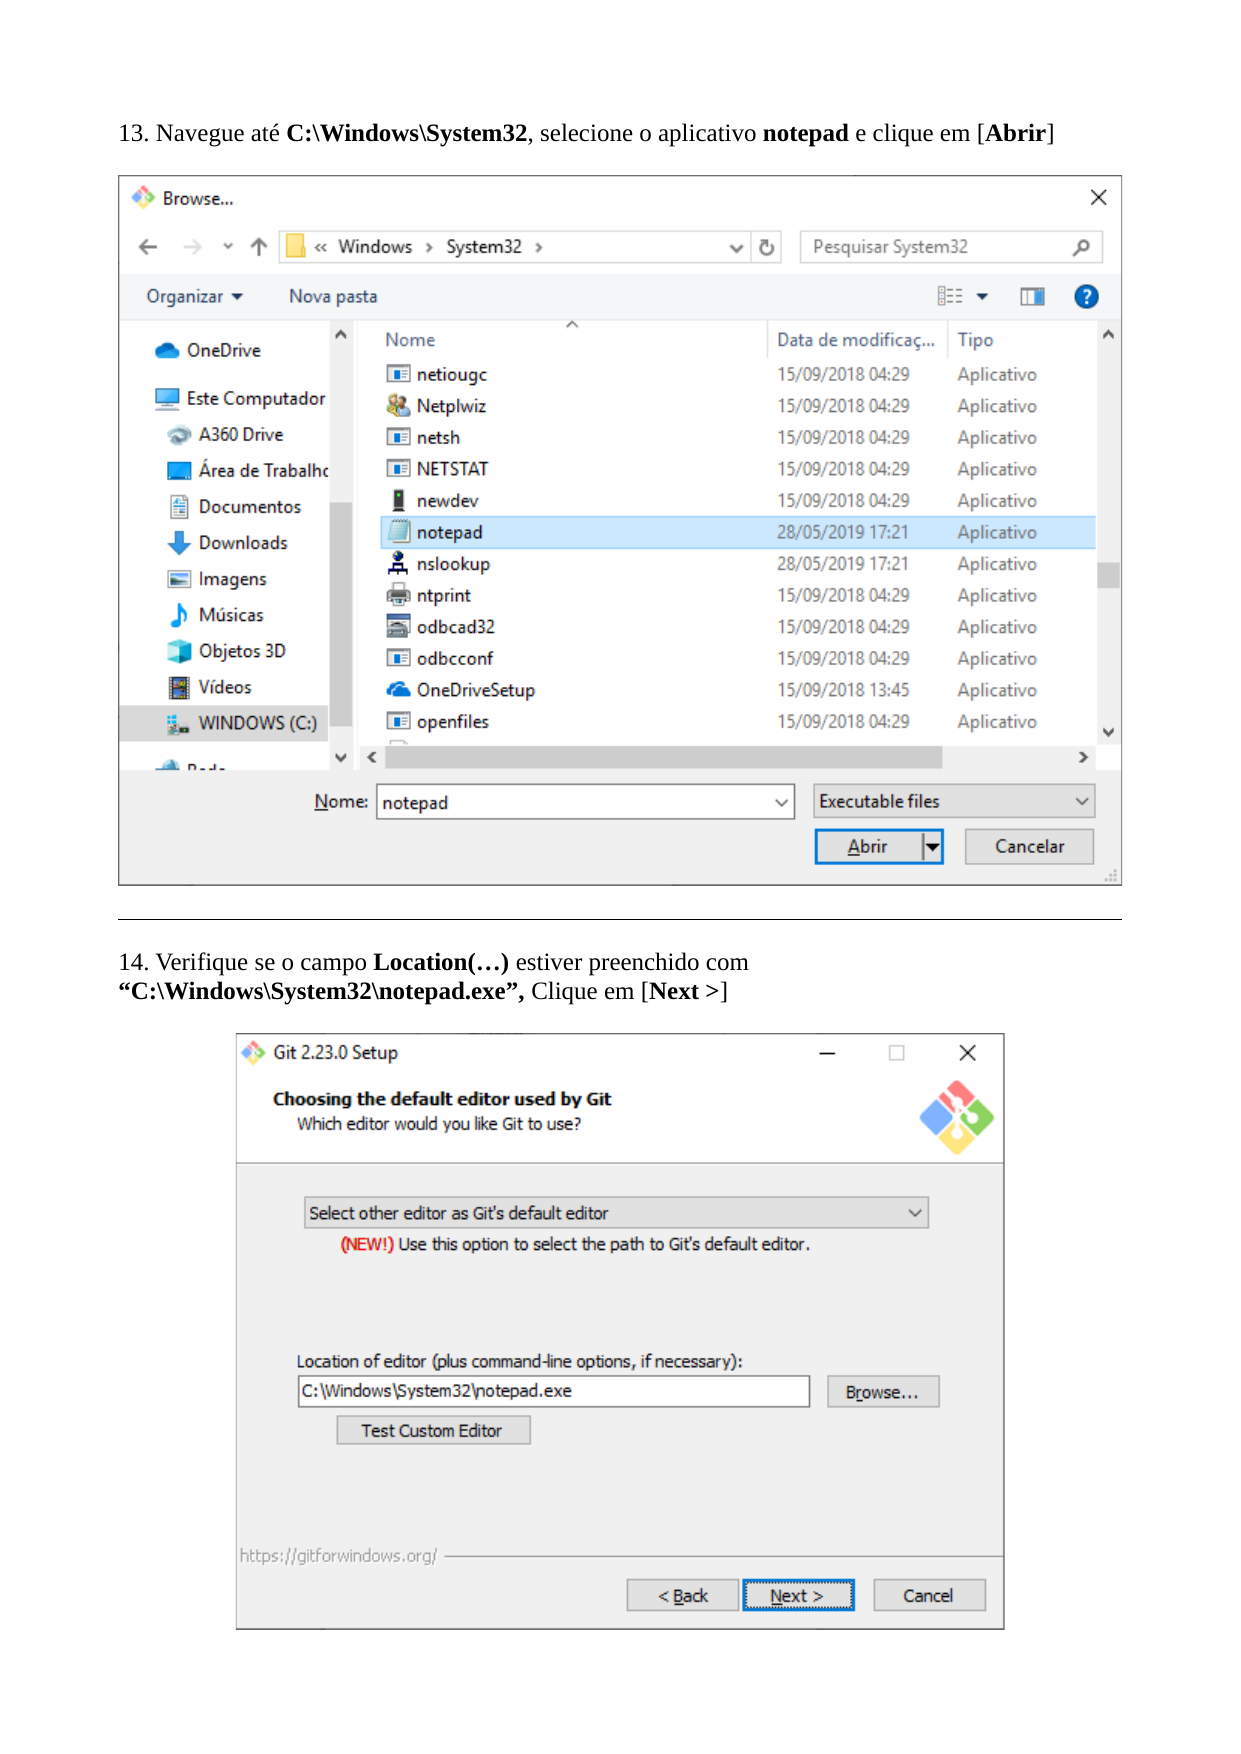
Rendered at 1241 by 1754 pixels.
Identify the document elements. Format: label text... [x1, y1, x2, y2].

picture [118, 175, 1123, 886]
picture [235, 1033, 1005, 1630]
text “C:\Windows\System32\notepad.exe”, Clique em [Next >] [118, 976, 1122, 1005]
text 14. Verifique se o campo Location(…) estiver preenchido com [118, 947, 1122, 976]
text 13. Navegue até C:\Windows\System32, selecione o aplicativo notepad e clique em [Abrir] [118, 118, 1122, 147]
